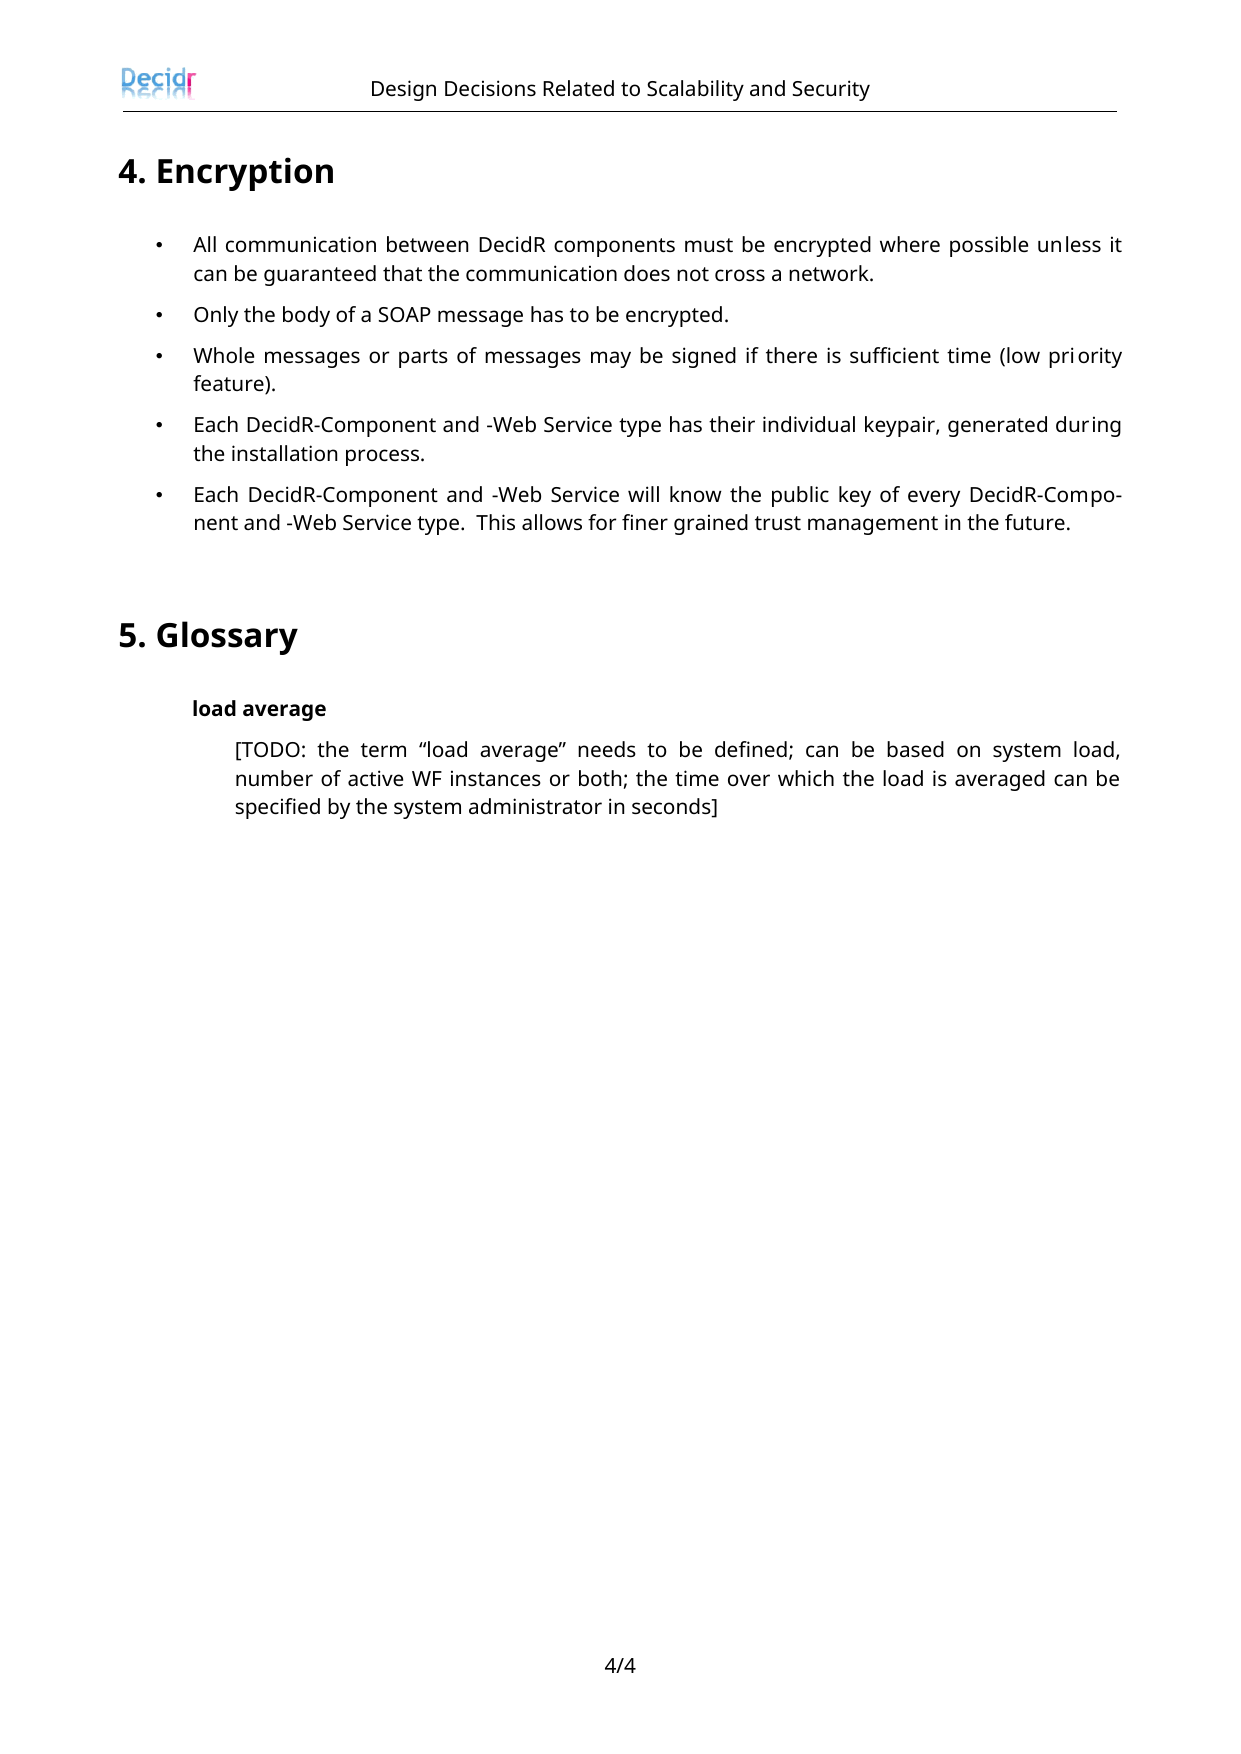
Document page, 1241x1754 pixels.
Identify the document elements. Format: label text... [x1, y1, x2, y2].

subtitle Encryption [118, 148, 1122, 193]
text load average [118, 694, 1122, 723]
text [TODO: the term “load average” needs to be defined; can be based on system load, number of active WF instances or both; the time over which the load is averaged can be specified by the system administrator in seconds] [234, 735, 1122, 821]
list Whole messages or parts of messages may be signed if there is sufficient time (low pri­o­rit­y feature). [156, 341, 1122, 398]
list All communication between DecidR components must be encrypted where possible un­less it can be guaranteed that the communication does not cross a network. [156, 231, 1122, 287]
list Each DecidR-Component and -Web Service type has their individual keypair, generated dur­ing the installation process. [156, 410, 1122, 467]
list Each DecidR-Component and -Web Service will know the public key of every DecidR-Com­po­nent and -Web Service type. This allows for finer grained trust management in the future. [156, 480, 1122, 537]
subtitle Glossary [118, 612, 1122, 657]
picture [118, 64, 200, 102]
list Only the body of a SOAP message has to be encrypted. [156, 300, 1122, 328]
